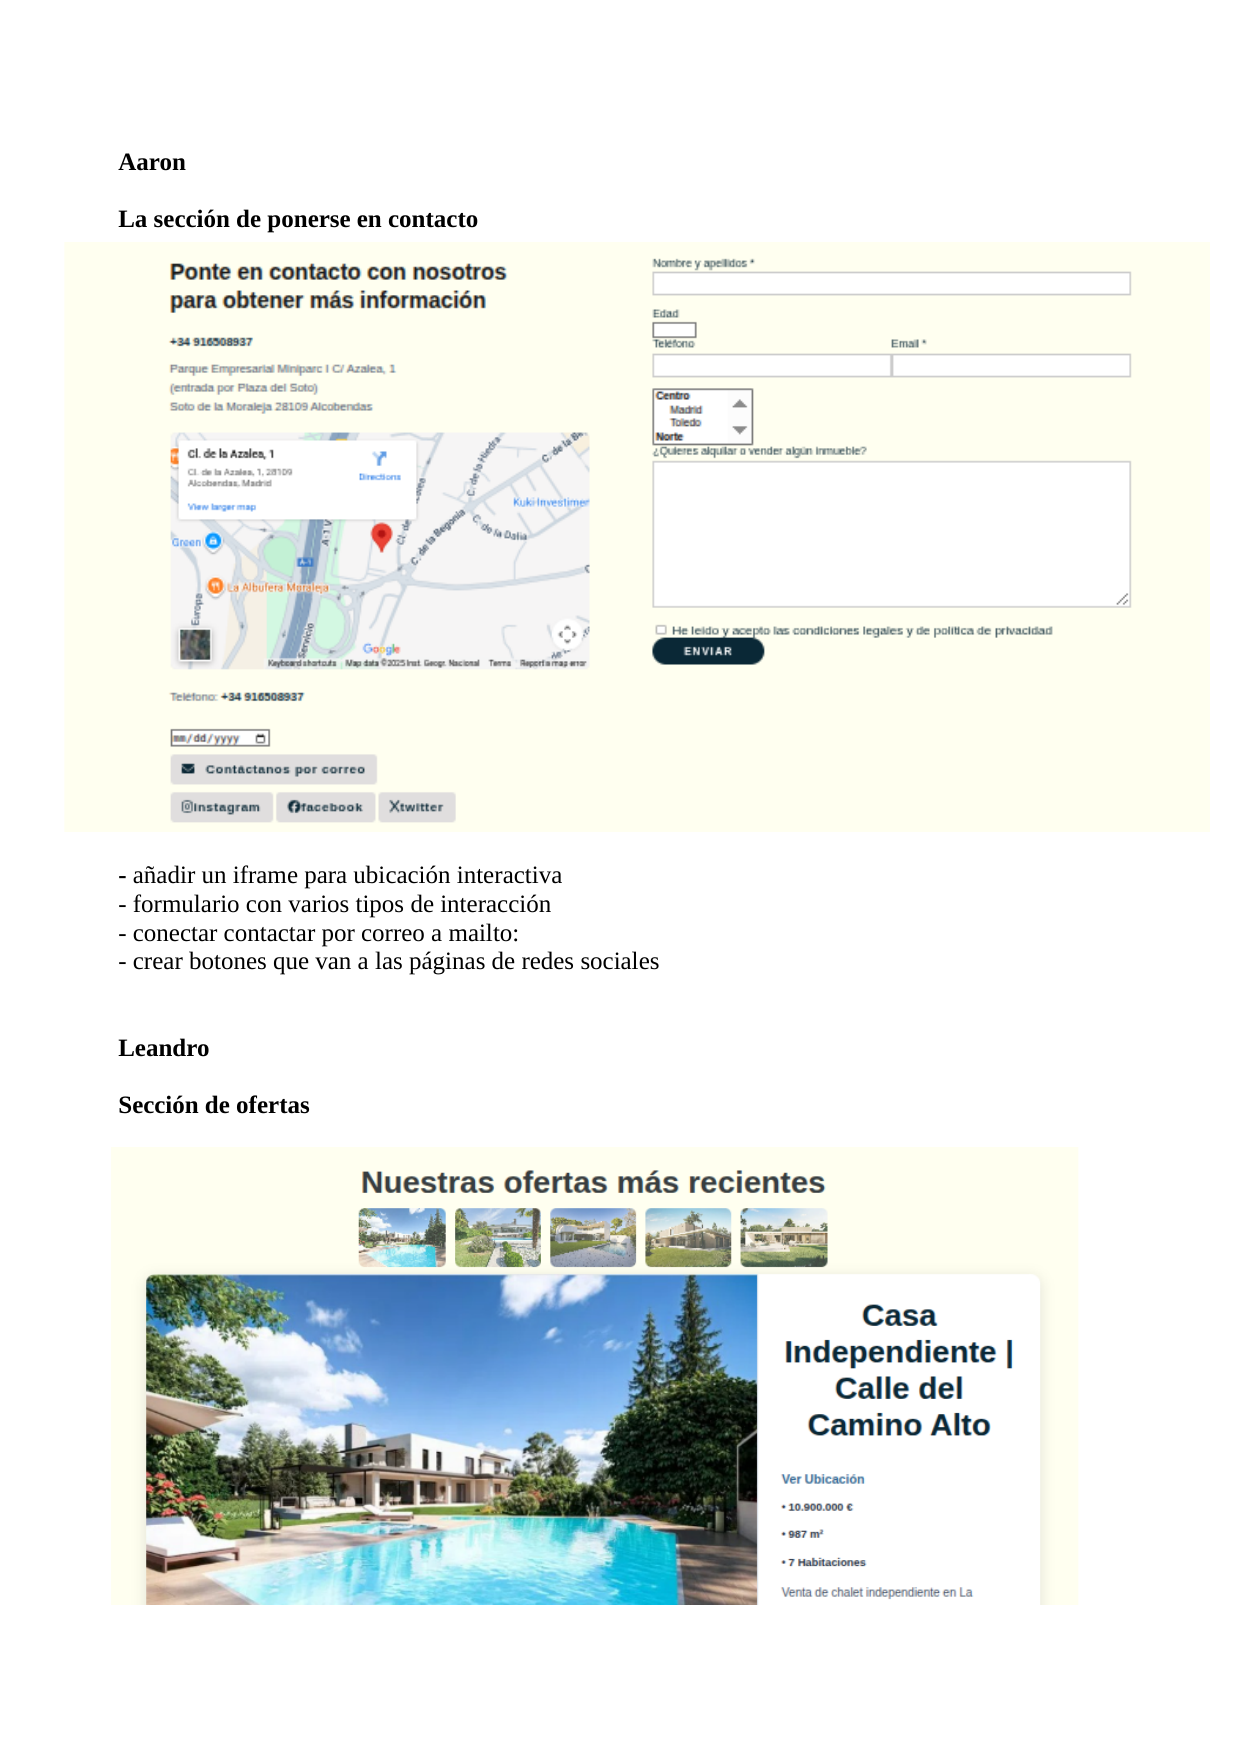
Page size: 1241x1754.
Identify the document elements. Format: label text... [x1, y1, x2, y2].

text - añadir un iframe para ubicación interactiva [118, 860, 1122, 889]
text - formulario con varios tipos de interacción [118, 889, 1122, 918]
text Sección de ofertas [118, 1090, 1122, 1119]
text La sección de ponerse en contacto [118, 204, 1122, 233]
text - crear botones que van a las páginas de redes sociales [118, 946, 1122, 975]
text Aaron [118, 147, 1122, 176]
text - conectar contactar por correo a mailto: [118, 918, 1122, 946]
picture [64, 242, 1210, 832]
picture [111, 1147, 1079, 1605]
text Leandro [118, 1033, 1122, 1061]
